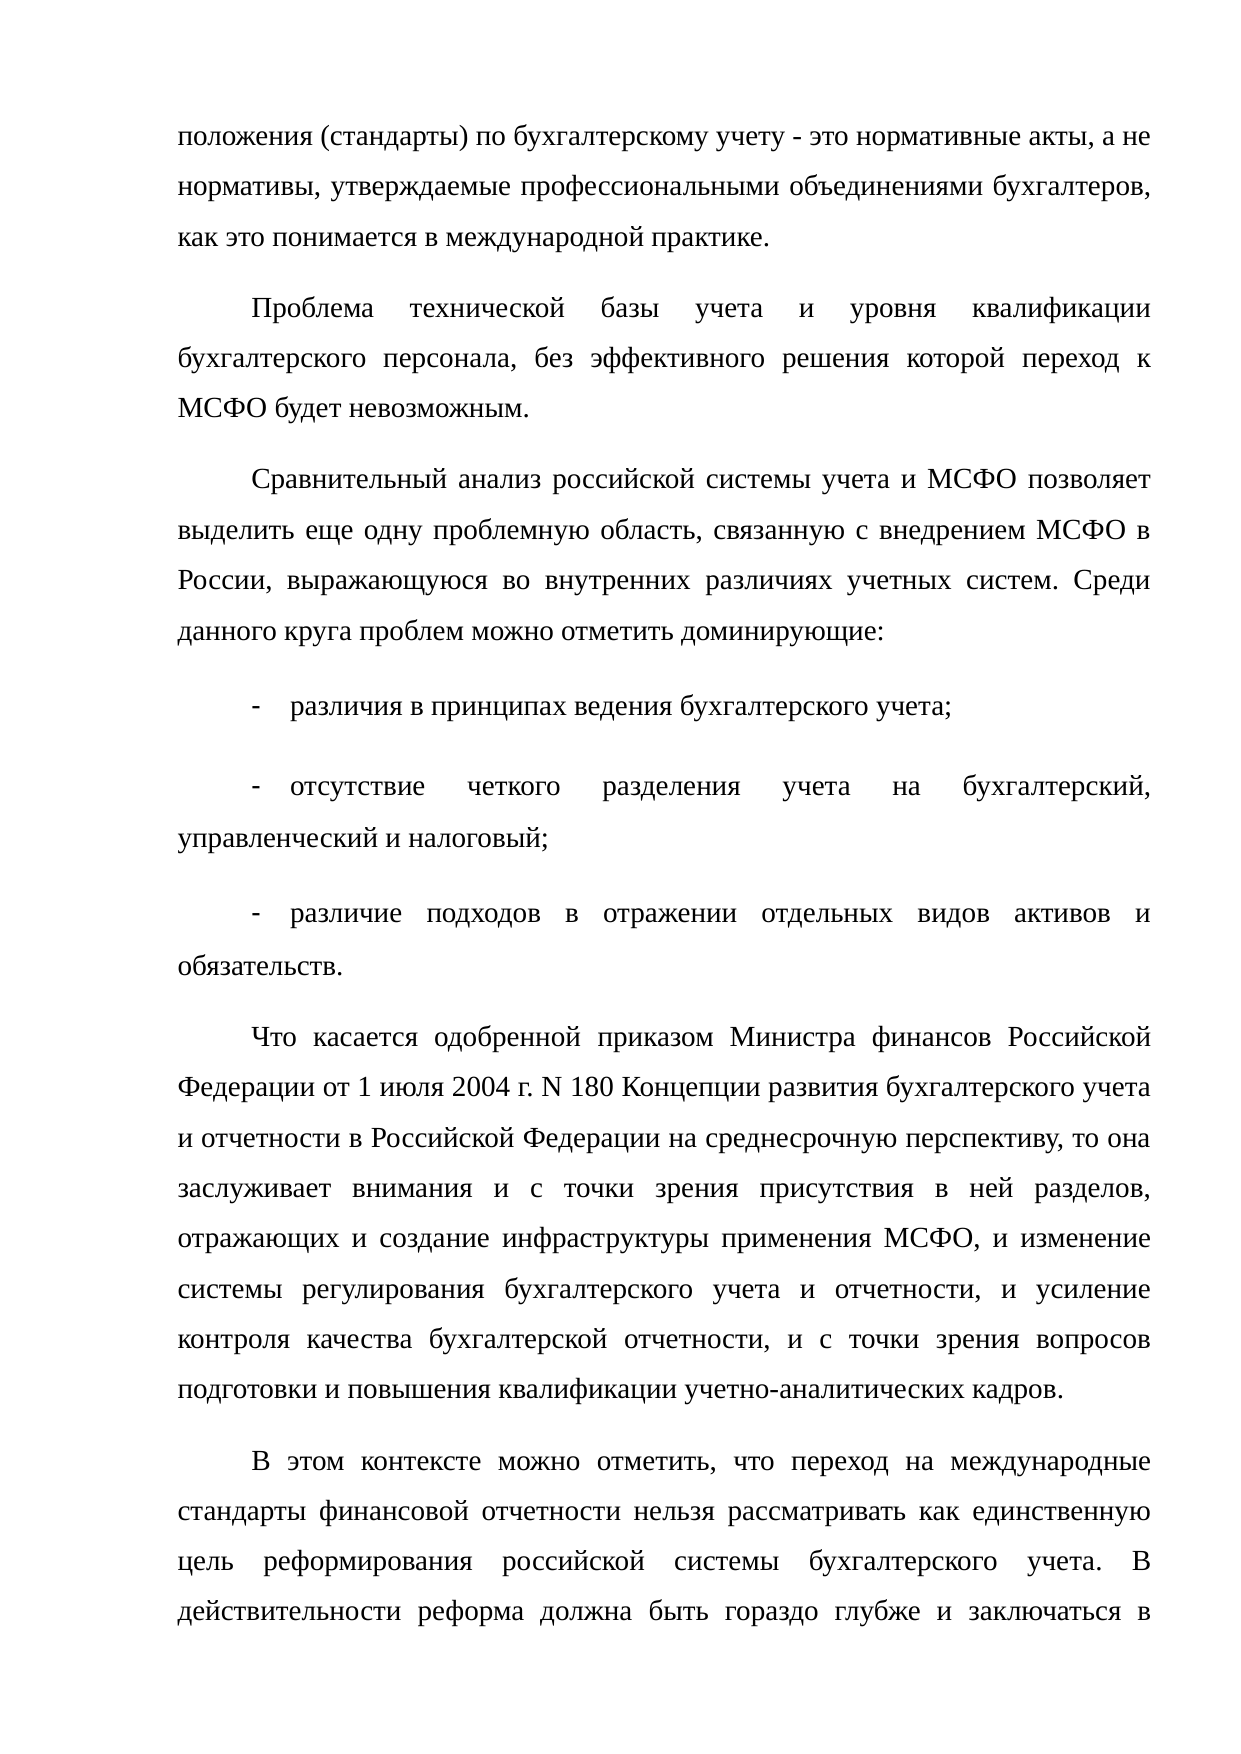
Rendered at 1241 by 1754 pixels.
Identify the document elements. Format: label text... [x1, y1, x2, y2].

text Проблема технической базы учета и уровня квалификации бухгалтерского персонала, без эффективного решения которой переход к МСФО будет невозможным. [177, 290, 1152, 424]
text Сравнительный анализ российской системы учета и МСФО позволяет выделить еще одну проблемную область, связанную с внедрением МСФО в России, выражающуюся во внутренних различиях учетных систем. Среди данного круга проблем можно отметить доминирующие: [177, 462, 1152, 646]
text положения (стандарты) по бухгалтерскому учету - это нормативные акты, а не нормативы, утверждаемые профессиональными объединениями бухгалтеров, как это понимается в международной практике. [177, 118, 1152, 252]
list различие подходов в отражении отдельных видов активов и обязательств. [177, 892, 1152, 982]
list различия в принципах ведения бухгалтерского учета; [177, 684, 1152, 723]
text В этом контексте можно отметить, что переход на международные стандарты финансовой отчетности нельзя рассматривать как единственную цель реформирования российской системы бухгалтерского учета. В действительности реформа должна быть гораздо глубже и заключаться в [177, 1443, 1152, 1627]
list отсутствие четкого разделения учета на бухгалтерский, управленческий и налоговый; [177, 764, 1152, 854]
text Что касается одобренной приказом Министра финансов Российской Федерации от 1 июля 2004 г. N 180 Концепции развития бухгалтерского учета и отчетности в Российской Федерации на среднесрочную перспективу, то она заслуживает внимания и с точки зрения присутствия в ней разделов, отражающих и создание инфраструктуры применения МСФО, и изменение системы регулирования бухгалтерского учета и отчетности, и усиление контроля качества бухгалтерской отчетности, и с точки зрения вопросов подготовки и повышения квалификации учетно-аналитических кадров. [177, 1019, 1152, 1405]
